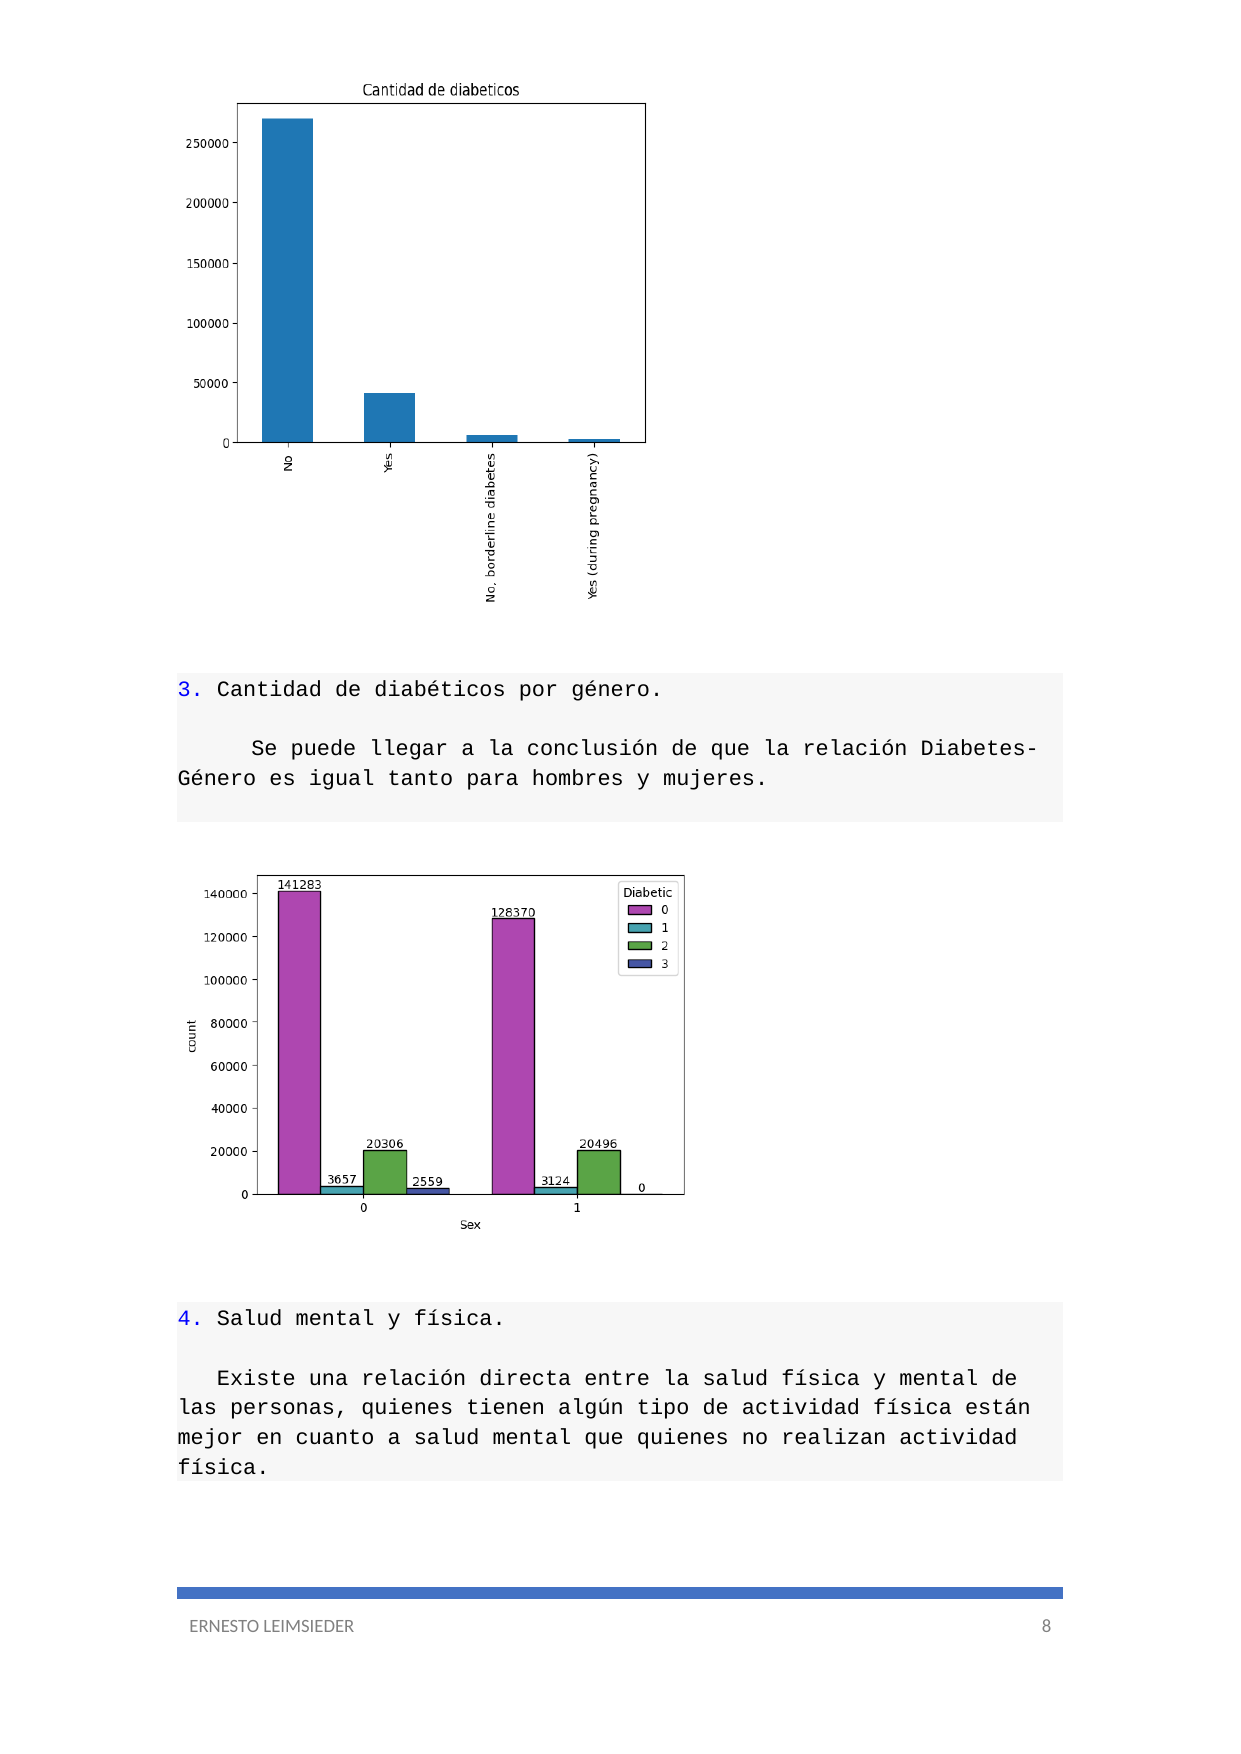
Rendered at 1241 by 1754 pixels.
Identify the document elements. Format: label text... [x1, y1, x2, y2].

text 4. Salud mental y física. [177, 1302, 1063, 1332]
text Existe una relación directa entre la salud física y mental de las personas, quienes tienen algún tipo de actividad física están mejor en cuanto a salud mental que quienes no realizan actividad física. [177, 1362, 1063, 1481]
text Se puede llegar a la conclusión de que la relación Diabetes-Género es igual tanto para hombres y mujeres. [177, 732, 1063, 792]
text 3. Cantidad de diabéticos por género. [177, 673, 1063, 703]
